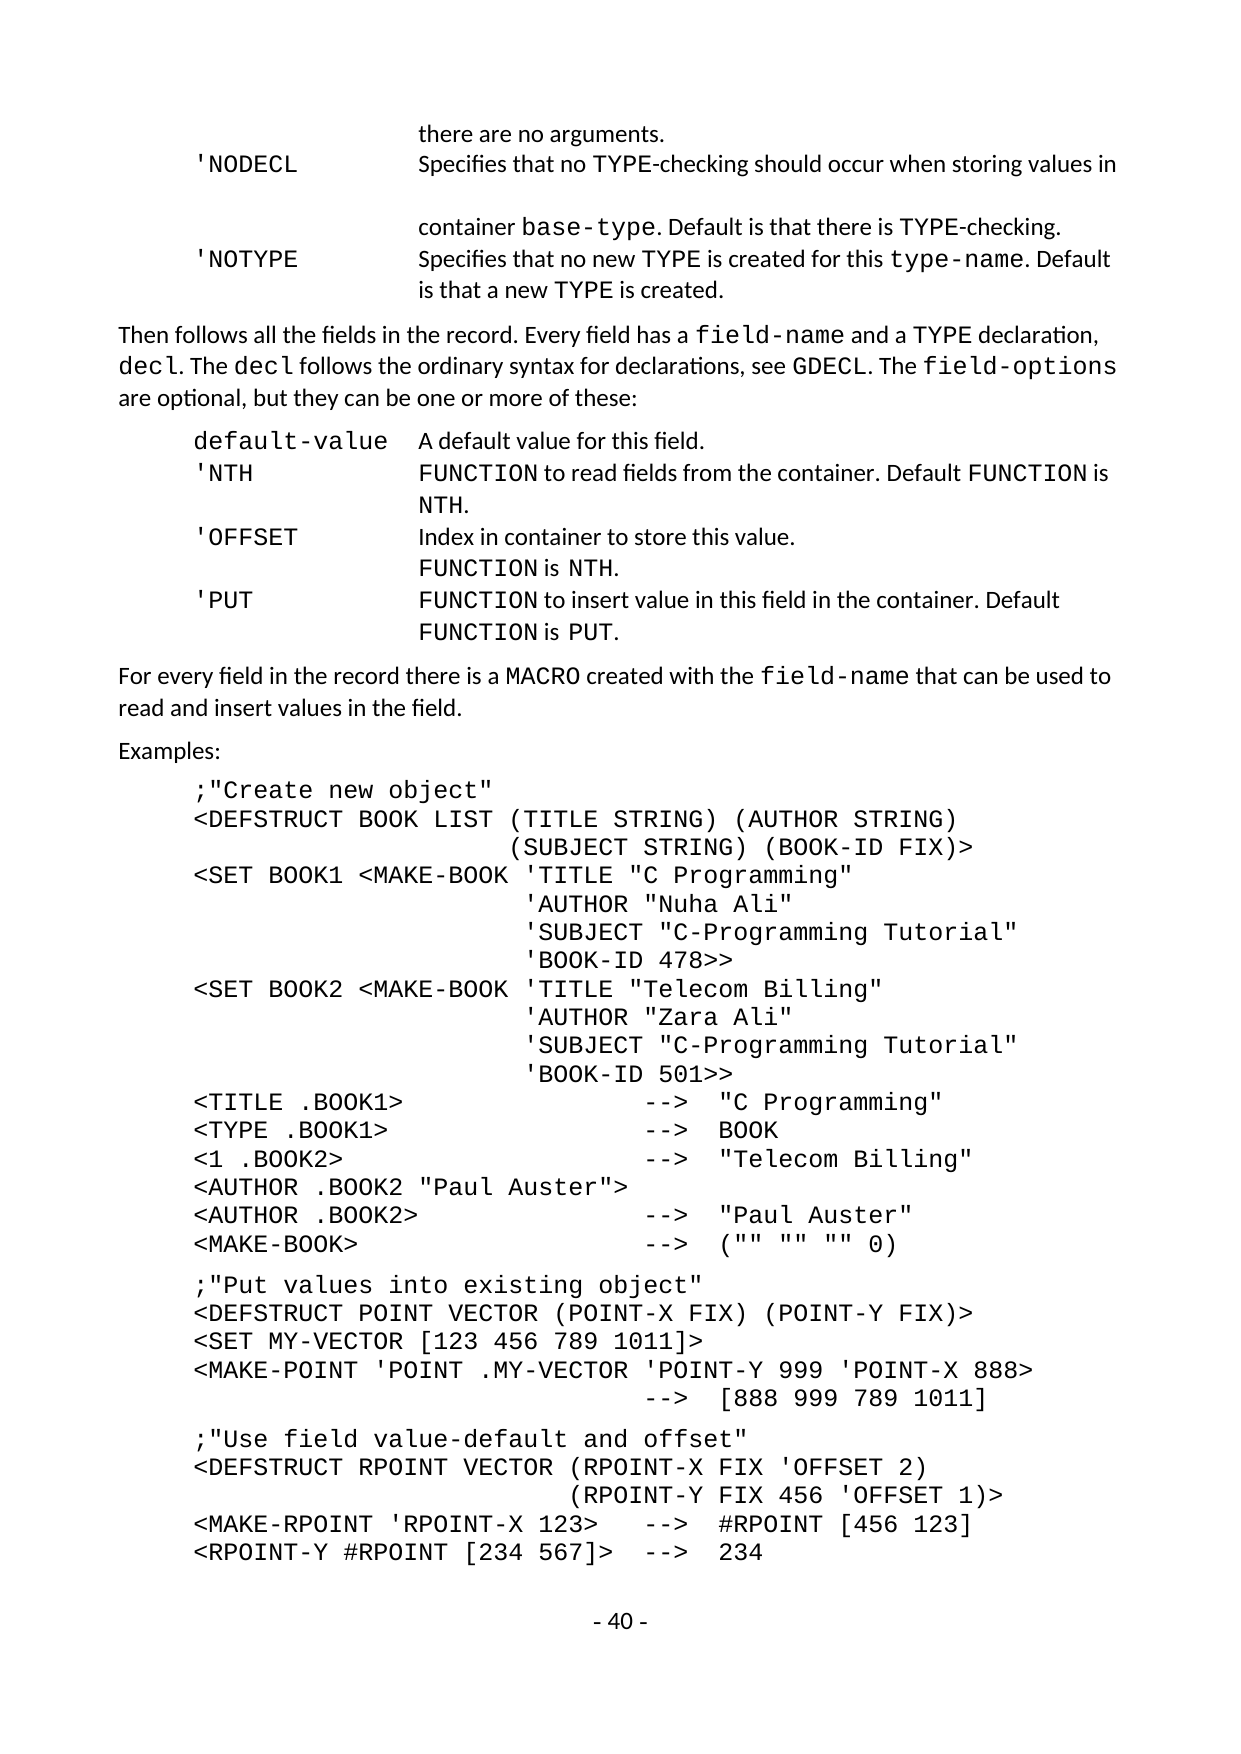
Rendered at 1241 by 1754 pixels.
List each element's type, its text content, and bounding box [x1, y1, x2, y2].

text default-value A default value for this field. 'NTH FUNCTION to read fields from the container. Default FUNCTION is NTH. 'OFFSET Index in container to store this value. FUNCTION is NTH. 'PUT FUNCTION to insert value in this field in the container. Default FUNCTION is PUT. [118, 425, 1122, 648]
text ;"Put values into existing object" <DEFSTRUCT POINT VECTOR (POINT-X FIX) (POINT-Y FIX)> <SET MY-VECTOR [123 456 789 1011]> <MAKE-POINT 'POINT .MY-VECTOR 'POINT-Y 999 'POINT-X 888> --> [888 999 789 1011] [118, 1272, 1122, 1414]
text there are no arguments. 'NODECL Specifies that no TYPE-checking should occur when storing values in container base-type. Default is that there is TYPE-checking. 'NOTYPE Specifies that no new TYPE is created for this type-name. Default is that a new TYPE is created. [118, 118, 1122, 306]
text Examples: [118, 735, 1122, 766]
text ;"Use field value-default and offset" <DEFSTRUCT RPOINT VECTOR (RPOINT-X FIX 'OFFSET 2) (RPOINT-Y FIX 456 'OFFSET 1)> <MAKE-RPOINT 'RPOINT-X 123> --> #RPOINT [456 123] <RPOINT-Y #RPOINT [234 567]> --> 234 [118, 1426, 1122, 1568]
text ;"Create new object" <DEFSTRUCT BOOK LIST (TITLE STRING) (AUTHOR STRING) (SUBJECT STRING) (BOOK-ID FIX)> <SET BOOK1 <MAKE-BOOK 'TITLE "C Programming" 'AUTHOR "Nuha Ali" 'SUBJECT "C-Programming Tutorial" 'BOOK-ID 478>> <SET BOOK2 <MAKE-BOOK 'TITLE "Telecom Billing" 'AUTHOR "Zara Ali" 'SUBJECT "C-Programming Tutorial" 'BOOK-ID 501>> <TITLE .BOOK1> --> "C Programming" <TYPE .BOOK1> --> BOOK <1 .BOOK2> --> "Telecom Billing" <AUTHOR .BOOK2 "Paul Auster"> <AUTHOR .BOOK2> --> "Paul Auster" <MAKE-BOOK> --> ("" "" "" 0) [118, 778, 1122, 1260]
text For every field in the record there is a MACRO created with the field-name that can be used to read and insert values in the field. [118, 660, 1122, 722]
text Then follows all the fields in the record. Every field has a field-name and a TYPE declaration, decl. The decl follows the ordinary syntax for declarations, see GDECL. The field-options are optional, but they can be one or more of these: [118, 319, 1122, 413]
